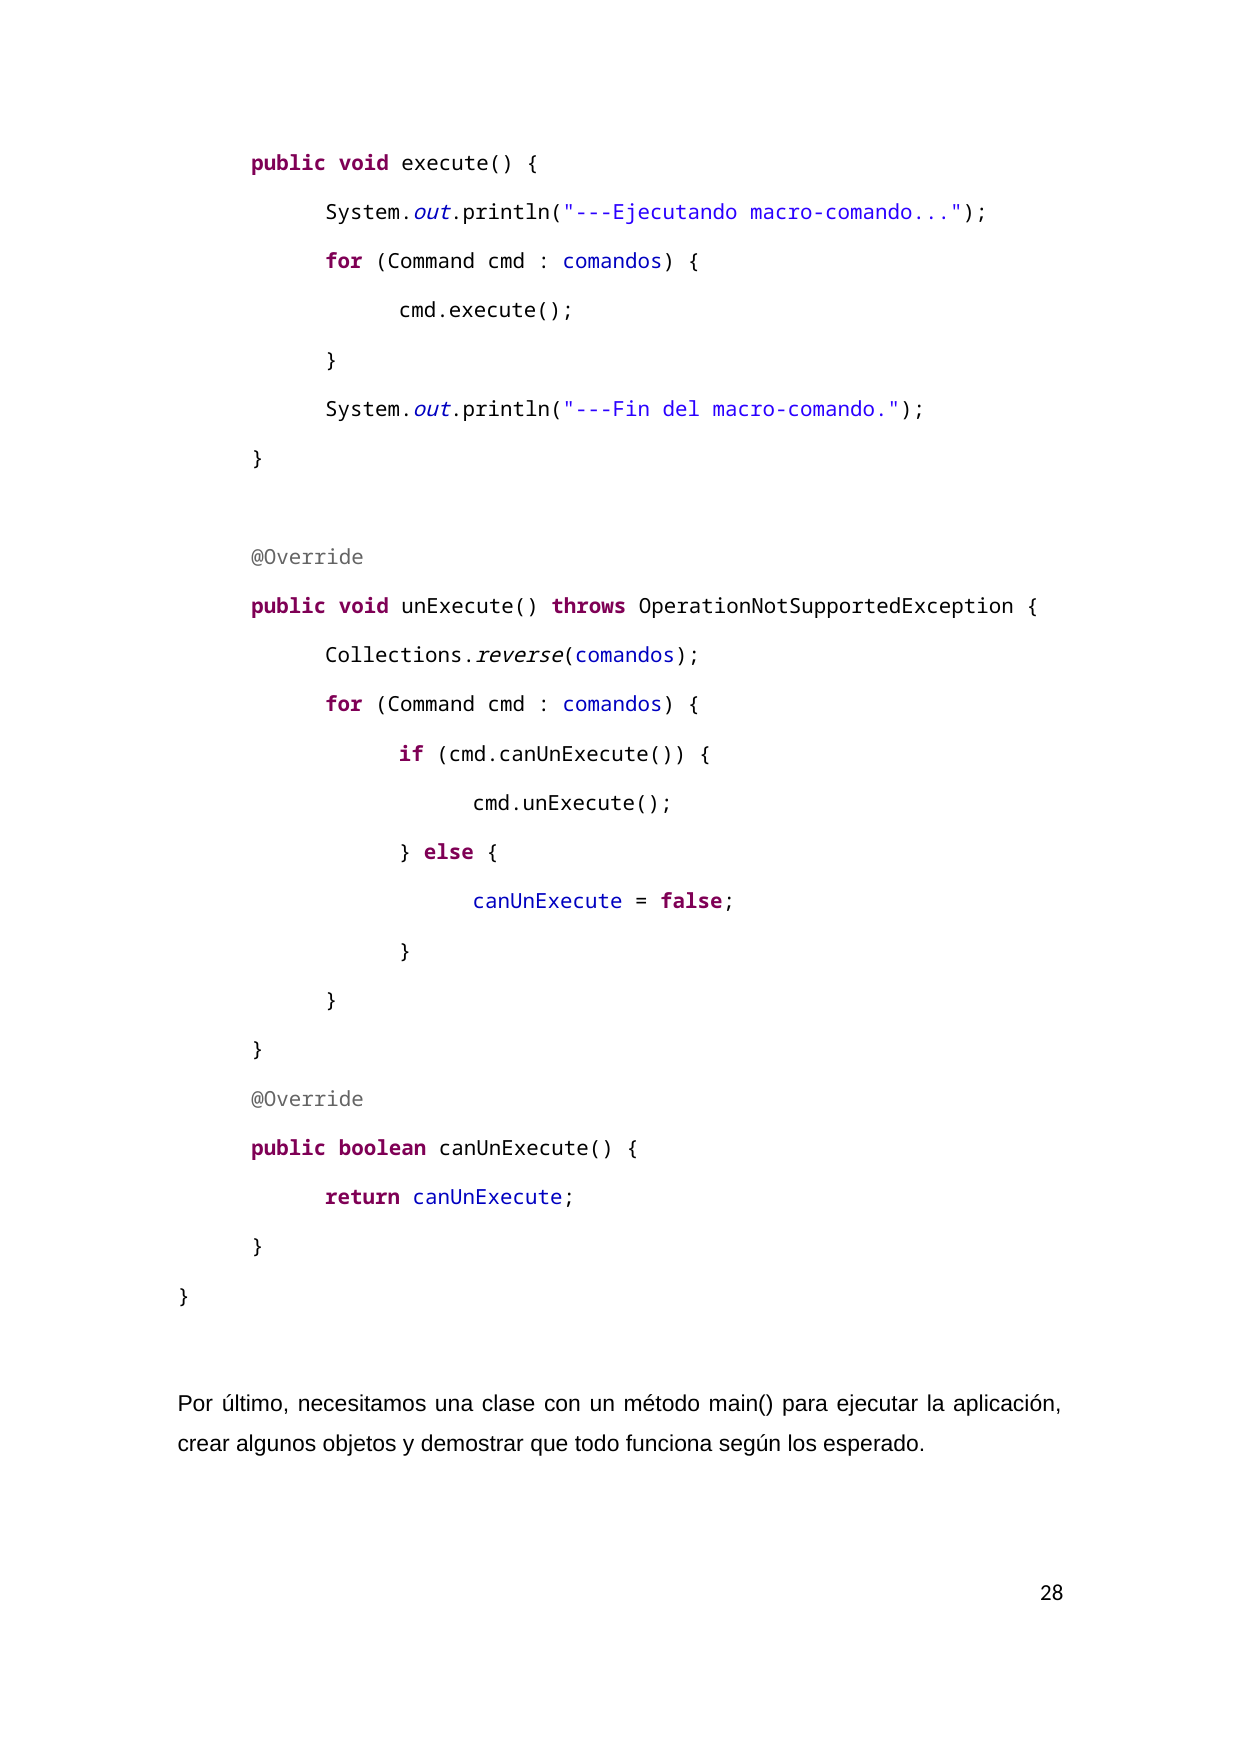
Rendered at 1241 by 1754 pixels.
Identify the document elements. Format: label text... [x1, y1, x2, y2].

text public boolean canUnExecute() { [177, 1133, 1063, 1161]
text } [177, 345, 1063, 373]
text @Override [177, 1084, 1063, 1112]
text } [177, 1034, 1063, 1063]
text public void execute() { [177, 148, 1063, 176]
text cmd.unExecute(); [177, 788, 1063, 817]
text canUnExecute = false; [177, 887, 1063, 915]
text for (Command cmd : comandos) { [177, 246, 1063, 274]
text } [177, 443, 1063, 472]
text } else { [177, 837, 1063, 866]
text Collections.reverse(comandos); [177, 640, 1063, 669]
text cmd.execute(); [177, 295, 1063, 324]
text System.out.println("---Fin del macro-comando."); [177, 394, 1063, 422]
text } [177, 1232, 1063, 1260]
text } [177, 1281, 1063, 1309]
text for (Command cmd : comandos) { [177, 689, 1063, 718]
text @Override [177, 542, 1063, 570]
text public void unExecute() throws OperationNotSupportedException { [177, 591, 1063, 619]
text if (cmd.canUnExecute()) { [177, 739, 1063, 767]
text } [177, 985, 1063, 1014]
text } [177, 936, 1063, 964]
text System.out.println("---Ejecutando macro-comando..."); [177, 197, 1063, 225]
text Por último, necesitamos una clase con un método main() para ejecutar la aplicación, crear algunos objetos y demostrar que todo funciona según los esperado. [177, 1390, 1063, 1456]
text return canUnExecute; [177, 1182, 1063, 1211]
